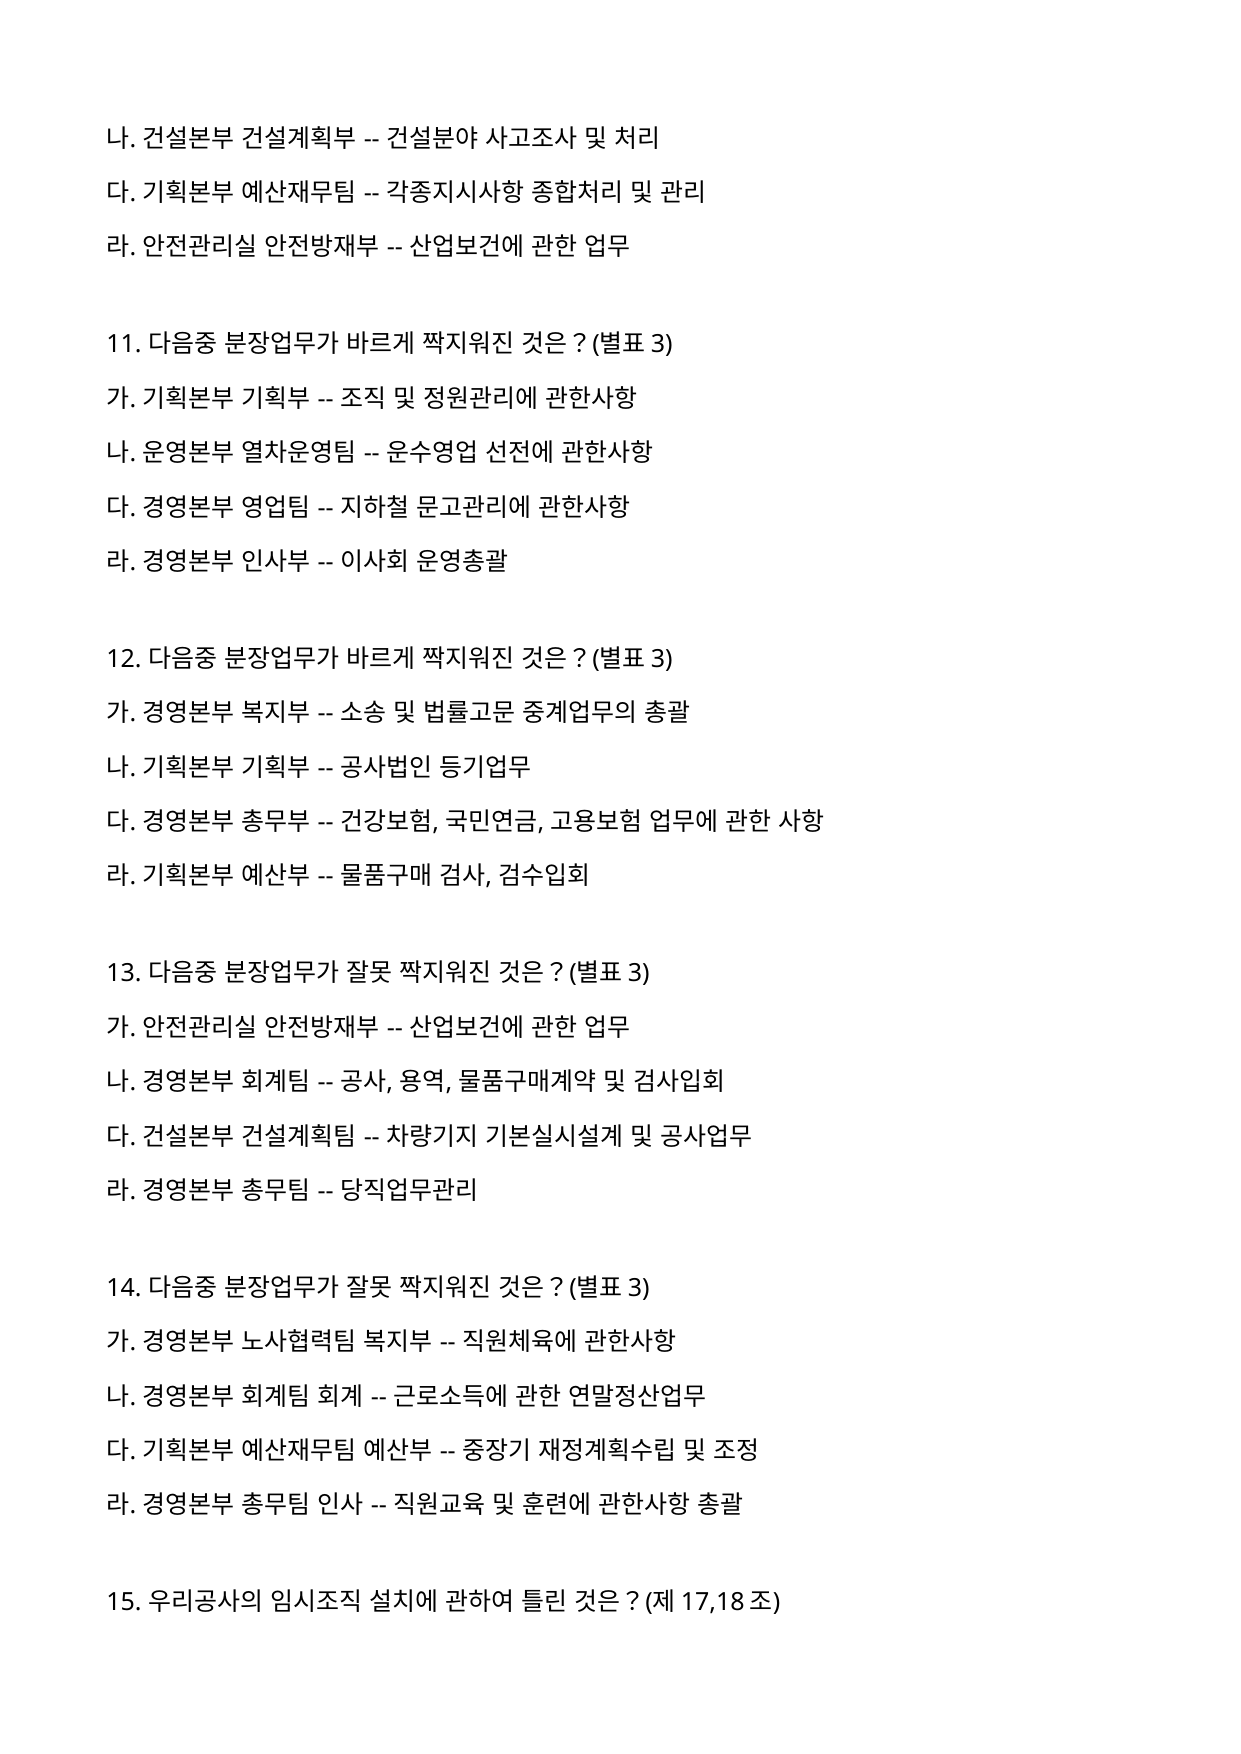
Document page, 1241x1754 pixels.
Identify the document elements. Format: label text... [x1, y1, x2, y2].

text 라. 경영본부 총무팀 -- 당직업무관리 [106, 1170, 1193, 1207]
text 15. 우리공사의 임시조직 설치에 관하여 틀린 것은？(제17,18조) [106, 1582, 1193, 1618]
text 나. 경영본부 회계팀 -- 공사, 용역, 물품구매계약 및 검사입회 [106, 1062, 1193, 1098]
text 13. 다음중 분장업무가 잘못 짝지워진 것은？(별표3) [106, 953, 1193, 989]
text 가. 안전관리실 안전방재부 -- 산업보건에 관한 업무 [106, 1007, 1193, 1043]
text 다. 기획본부 예산재무팀 예산부 -- 중장기 재정계획수립 및 조정 [106, 1430, 1193, 1467]
text 다. 건설본부 건설계획팀 -- 차량기지 기본실시설계 및 공사업무 [106, 1116, 1193, 1152]
text 다. 경영본부 총무부 -- 건강보험, 국민연금, 고용보험 업무에 관한 사항 [106, 801, 1193, 838]
text 나. 경영본부 회계팀 회계 -- 근로소득에 관한 연말정산업무 [106, 1376, 1193, 1412]
text 다. 경영본부 영업팀 -- 지하철 문고관리에 관한사항 [106, 487, 1193, 523]
text 나. 운영본부 열차운영팀 -- 운수영업 선전에 관한사항 [106, 433, 1193, 469]
text 라. 안전관리실 안전방재부 -- 산업보건에 관한 업무 [106, 227, 1193, 263]
text 가. 기획본부 기획부 -- 조직 및 정원관리에 관한사항 [106, 378, 1193, 414]
text 라. 경영본부 인사부 -- 이사회 운영총괄 [106, 541, 1193, 578]
text 12. 다음중 분장업무가 바르게 짝지워진 것은？(별표3) [106, 638, 1193, 674]
text 가. 경영본부 노사협력팀 복지부 -- 직원체육에 관한사항 [106, 1322, 1193, 1358]
text 나. 건설본부 건설계획부 -- 건설분야 사고조사 및 처리 [106, 118, 1193, 154]
text 나. 기획본부 기획부 -- 공사법인 등기업무 [106, 747, 1193, 783]
text 다. 기획본부 예산재무팀 -- 각종지시사항 종합처리 및 관리 [106, 172, 1193, 209]
text 11. 다음중 분장업무가 바르게 짝지워진 것은？(별표3) [106, 324, 1193, 360]
text 라. 기획본부 예산부 -- 물품구매 검사, 검수입회 [106, 856, 1193, 892]
text 14. 다음중 분장업무가 잘못 짝지워진 것은？(별표3) [106, 1267, 1193, 1303]
text 라. 경영본부 총무팀 인사 -- 직원교육 및 훈련에 관한사항 총괄 [106, 1485, 1193, 1521]
text 가. 경영본부 복지부 -- 소송 및 법률고문 중계업무의 총괄 [106, 693, 1193, 729]
